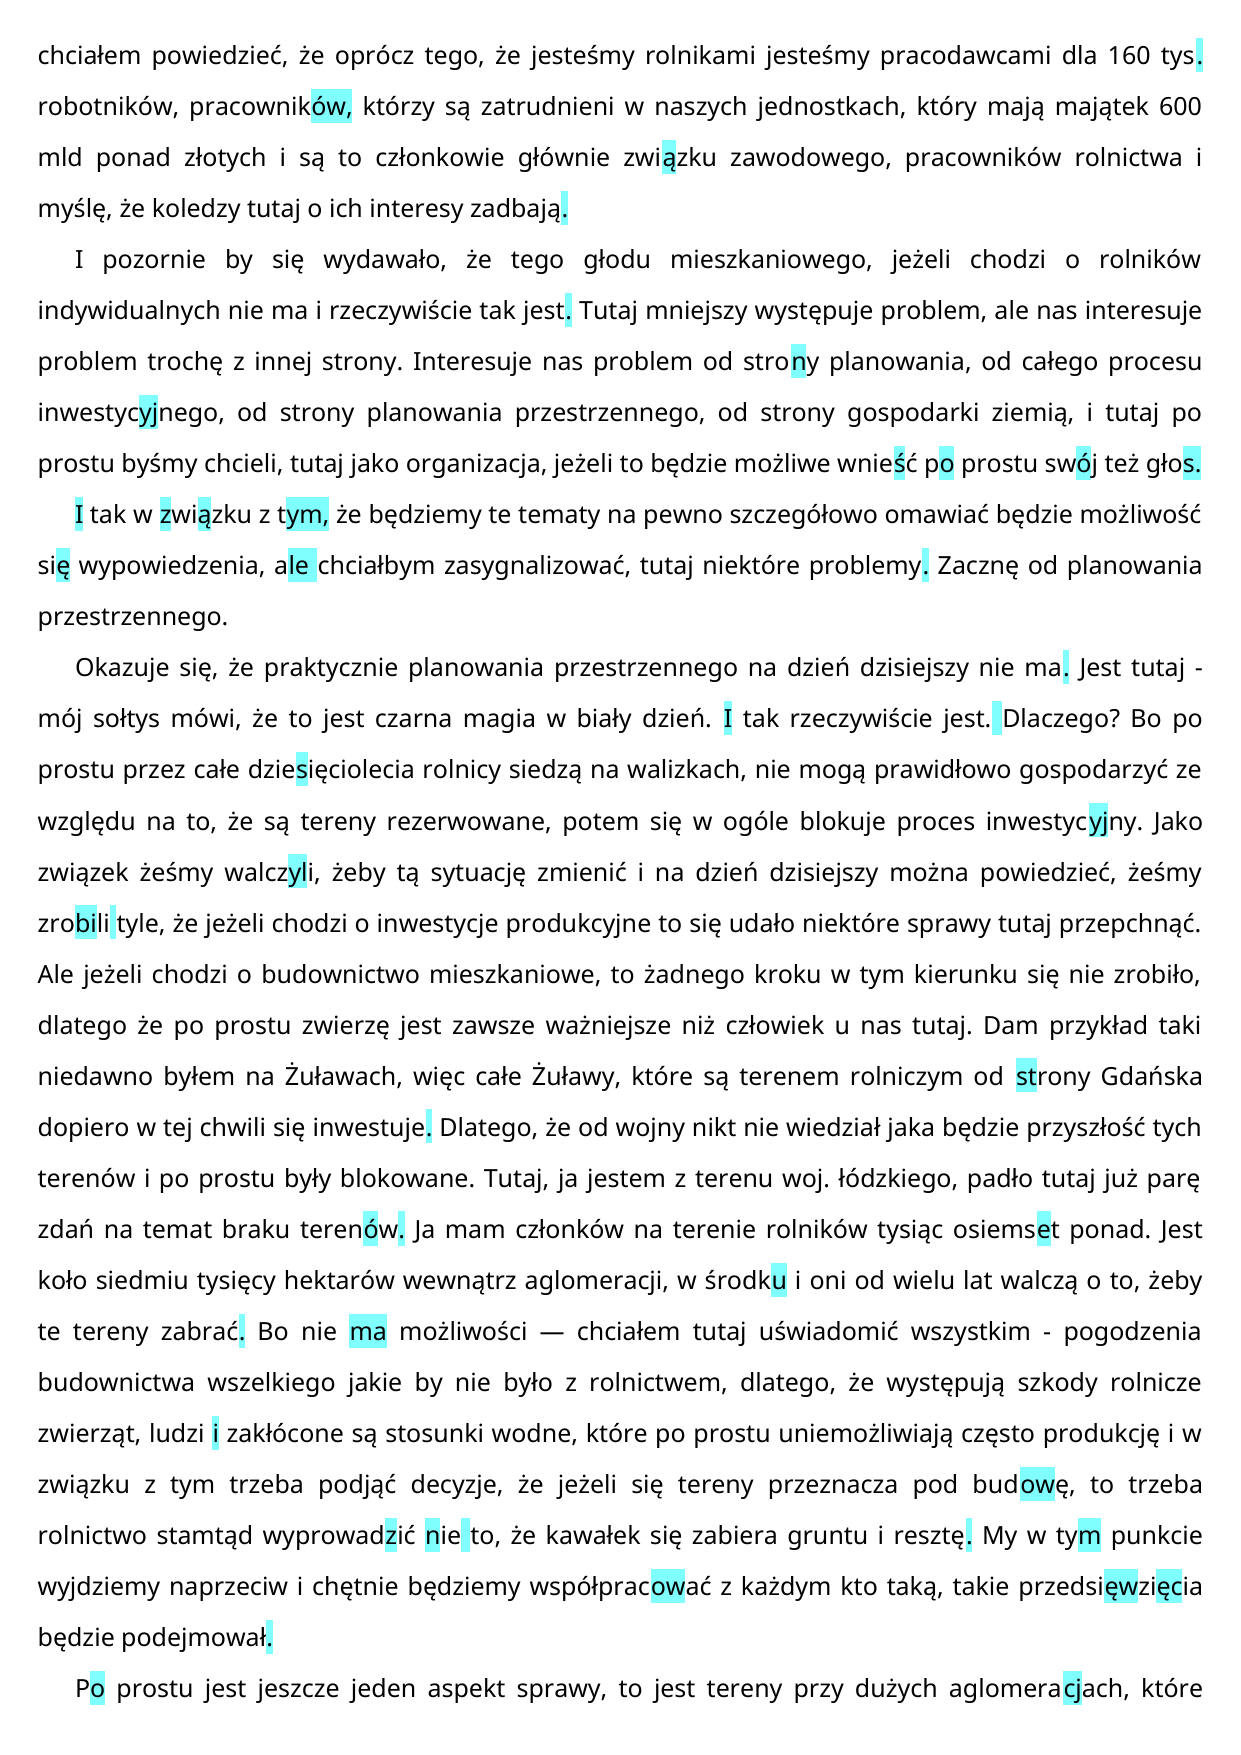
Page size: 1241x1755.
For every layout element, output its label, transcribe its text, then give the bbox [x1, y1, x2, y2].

text I pozornie by się wydawało, że tego głodu mieszkaniowego, jeżeli chodzi o rolników indywidualnych nie ma i rzeczywiście tak jest. Tutaj mniejszy występuje problem, ale nas interesuje problem trochę z innej strony. Interesuje nas problem od strony planowania, od całego procesu inwestycyjnego, od strony planowania przestrzennego, od strony gospodarki ziemią, i tutaj po prostu byśmy chcieli, tutaj jako organizacja, jeżeli to będzie możliwe wnieść po prostu swój też głos. [37, 242, 1203, 480]
text I tak w związku z tym, że będziemy te tematy na pewno szczegółowo omawiać będzie możliwość się wypowiedzenia, ale chciałbym zasygnalizować, tutaj niektóre problemy. Zacznę od planowania przestrzennego. [37, 497, 1203, 633]
text chciałem powiedzieć, że oprócz tego, że jesteśmy rolnikami jesteśmy pracodawcami dla 160 tys. robotników, pracowników, którzy są zatrudnieni w naszych jednostkach, który mają majątek 600 mld ponad złotych i są to członkowie głównie związku zawodowego, pracowników rolnictwa i myślę, że koledzy tutaj o ich interesy zadbają. [37, 37, 1203, 225]
text Okazuje się, że praktycznie planowania przestrzennego na dzień dzisiejszy nie ma. Jest tutaj - mój sołtys mówi, że to jest czarna magia w biały dzień. I tak rzeczywiście jest. Dlaczego? Bo po prostu przez całe dziesięciolecia rolnicy siedzą na walizkach, nie mogą prawidłowo gospodarzyć ze względu na to, że są tereny rezerwowane, potem się w ogóle blokuje proces inwestycyjny. Jako związek żeśmy walczyli, żeby tą sytuację zmienić i na dzień dzisiejszy można powiedzieć, żeśmy zrobili tyle, że jeżeli chodzi o inwestycje produkcyjne to się udało niektóre sprawy tutaj przepchnąć. Ale jeżeli chodzi o budownictwo mieszkaniowe, to żadnego kroku w tym kierunku się nie zrobiło, dlatego że po prostu zwierzę jest zawsze ważniejsze niż człowiek u nas tutaj. Dam przykład taki niedawno byłem na Żuławach, więc całe Żuławy, które są terenem rolniczym od strony Gdańska dopiero w tej chwili się inwestuje. Dlatego, że od wojny nikt nie wiedział jaka będzie przyszłość tych terenów i po prostu były blokowane. Tutaj, ja jestem z terenu woj. łódzkiego, padło tutaj już parę zdań na temat braku terenów. Ja mam członków na terenie rolników tysiąc osiemset ponad. Jest koło siedmiu tysięcy hektarów wewnątrz aglomeracji, w środku i oni od wielu lat walczą o to, żeby te tereny zabrać. Bo nie ma możliwości — chciałem tutaj uświadomić wszystkim - pogodzenia budownictwa wszelkiego jakie by nie było z rolnictwem, dlatego, że występują szkody rolnicze zwierząt, ludzi i zakłócone są stosunki wodne, które po prostu uniemożliwiają często produkcję i w związku z tym trzeba podjąć decyzje, że jeżeli się tereny przeznacza pod budowę, to trzeba rolnictwo stamtąd wyprowadzić nie to, że kawałek się zabiera gruntu i resztę. My w tym punkcie wyjdziemy naprzeciw i chętnie będziemy współpracować z każdym kto taką, takie przedsięwzięcia będzie podejmował. [37, 650, 1203, 1654]
text Po prostu jest jeszcze jeden aspekt sprawy, to jest tereny przy dużych aglomeracjach, które [37, 1671, 1203, 1705]
